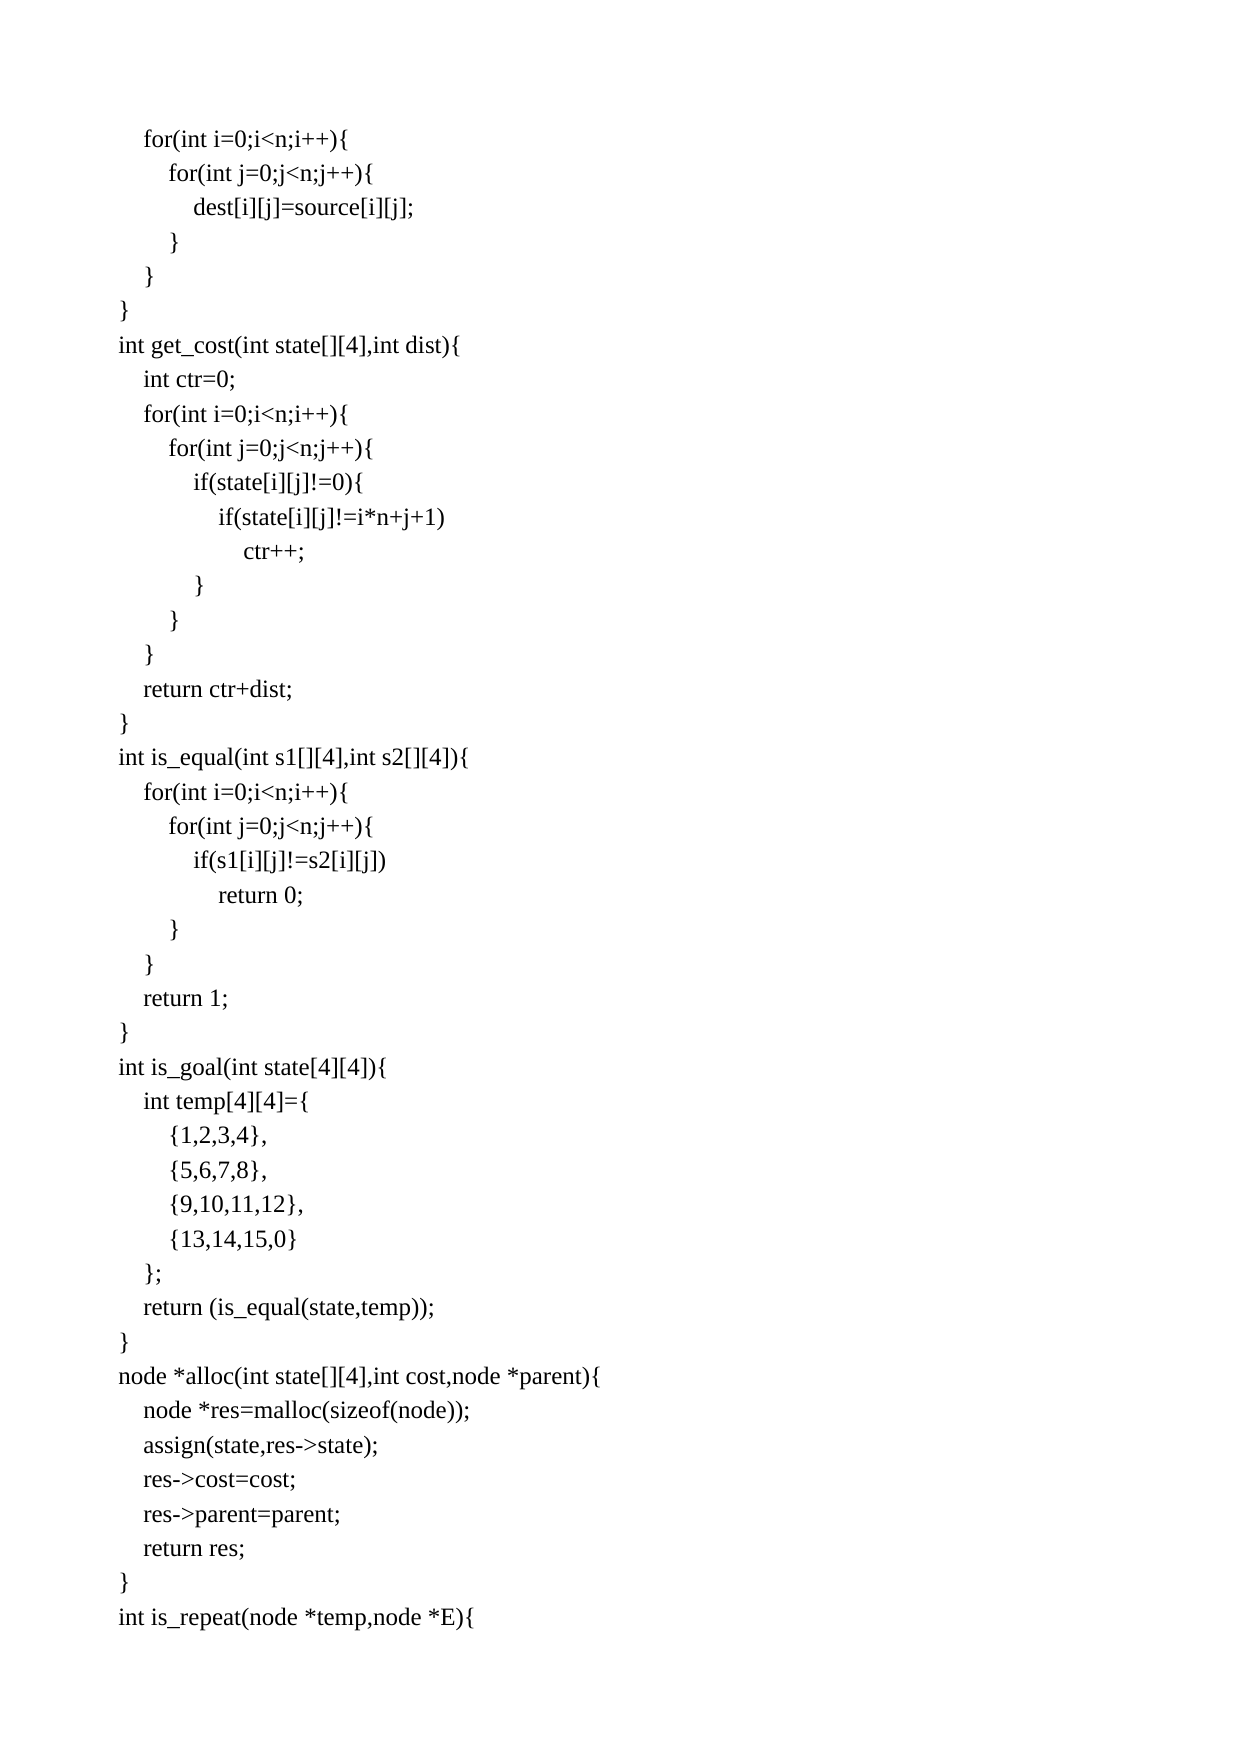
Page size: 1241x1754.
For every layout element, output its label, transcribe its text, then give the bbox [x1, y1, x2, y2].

text for(int i=0;i<n;i++){ [118, 393, 1122, 427]
text } [118, 702, 1122, 737]
text for(int i=0;i<n;i++){ [118, 118, 1122, 152]
text } [118, 565, 1122, 599]
text return 0; [118, 874, 1122, 909]
text ctr++; [118, 531, 1122, 565]
text res->parent=parent; [118, 1493, 1122, 1527]
text return (is_equal(state,temp)); [118, 1287, 1122, 1321]
text res->cost=cost; [118, 1459, 1122, 1493]
text } [118, 634, 1122, 668]
text for(int j=0;j<n;j++){ [118, 152, 1122, 187]
text }; [118, 1252, 1122, 1287]
text int get_cost(int state[][4],int dist){ [118, 324, 1122, 359]
text return 1; [118, 977, 1122, 1012]
text return ctr+dist; [118, 668, 1122, 702]
text int is_goal(int state[4][4]){ [118, 1046, 1122, 1081]
text assign(state,res->state); [118, 1424, 1122, 1459]
text } [118, 909, 1122, 943]
text } [118, 1321, 1122, 1356]
text int is_repeat(node *temp,node *E){ [118, 1596, 1122, 1631]
text {1,2,3,4}, [118, 1115, 1122, 1149]
text } [118, 599, 1122, 634]
text if(state[i][j]!=i*n+j+1) [118, 496, 1122, 531]
text } [118, 943, 1122, 977]
text {13,14,15,0} [118, 1218, 1122, 1252]
text node *alloc(int state[][4],int cost,node *parent){ [118, 1356, 1122, 1390]
text } [118, 1012, 1122, 1046]
text } [118, 1562, 1122, 1596]
text } [118, 290, 1122, 324]
text int temp[4][4]={ [118, 1081, 1122, 1115]
text node *res=malloc(sizeof(node)); [118, 1390, 1122, 1424]
text return res; [118, 1527, 1122, 1562]
text int ctr=0; [118, 359, 1122, 393]
text int is_equal(int s1[][4],int s2[][4]){ [118, 737, 1122, 771]
text dest[i][j]=source[i][j]; [118, 187, 1122, 221]
text if(s1[i][j]!=s2[i][j]) [118, 840, 1122, 874]
text {5,6,7,8}, [118, 1149, 1122, 1184]
text for(int j=0;j<n;j++){ [118, 806, 1122, 840]
text for(int j=0;j<n;j++){ [118, 427, 1122, 462]
text {9,10,11,12}, [118, 1184, 1122, 1218]
text if(state[i][j]!=0){ [118, 462, 1122, 496]
text for(int i=0;i<n;i++){ [118, 771, 1122, 806]
text } [118, 256, 1122, 290]
text } [118, 221, 1122, 256]
